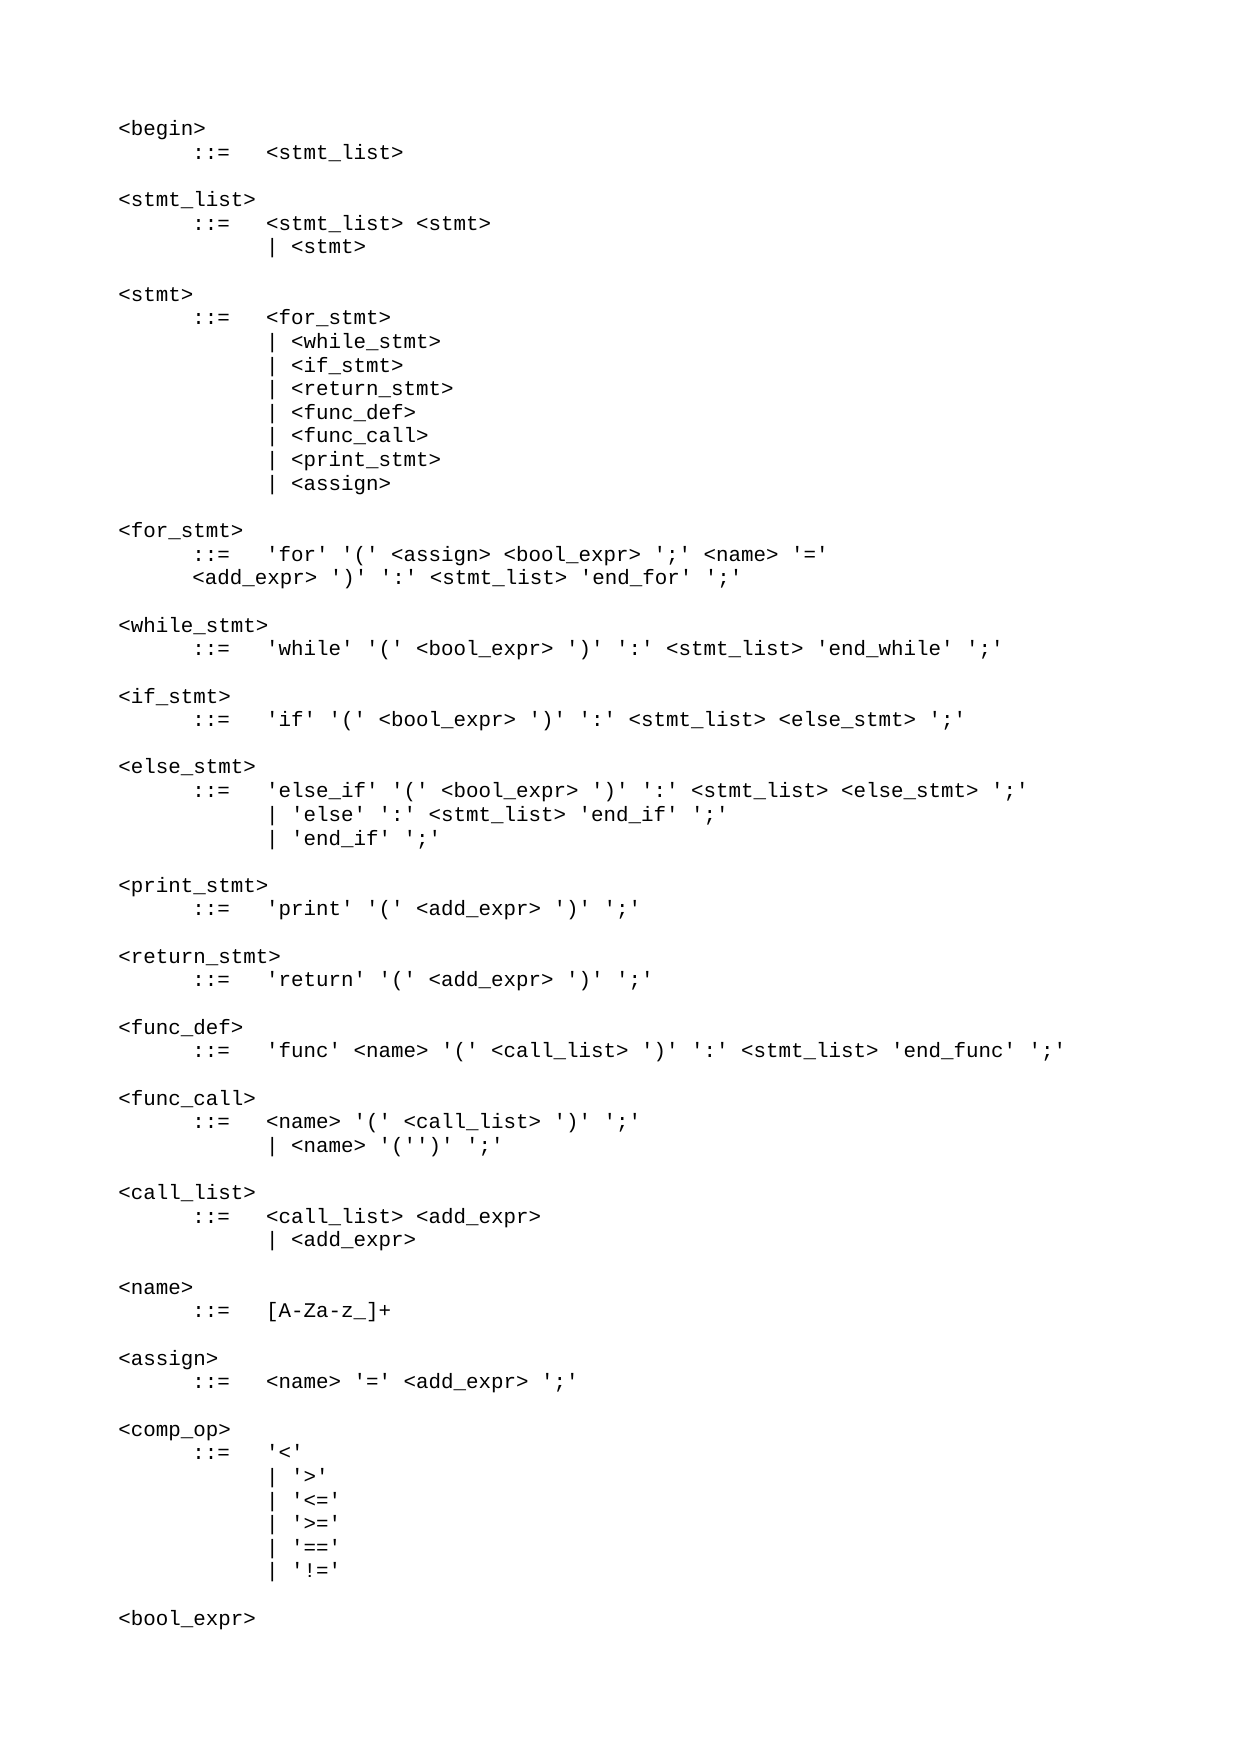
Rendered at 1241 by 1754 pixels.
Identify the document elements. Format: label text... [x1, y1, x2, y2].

text <return_stmt> [118, 946, 1122, 969]
text | <stmt> [118, 236, 1122, 260]
text | <func_def> [118, 402, 1122, 426]
text ::= <name> '=' <add_expr> ';' [118, 1371, 1122, 1395]
text <assign> [118, 1348, 1122, 1371]
text <stmt> [118, 284, 1122, 307]
text | <if_stmt> [118, 354, 1122, 378]
text <while_stmt> [118, 615, 1122, 638]
text <begin> [118, 118, 1122, 142]
text | <while_stmt> [118, 331, 1122, 354]
text ::= <stmt_list> [118, 142, 1122, 165]
text ::= <stmt_list> <stmt> [118, 213, 1122, 236]
text | 'else' ':' <stmt_list> 'end_if' ';' [118, 804, 1122, 827]
text <func_def> [118, 1017, 1122, 1040]
text <print_stmt> [118, 875, 1122, 898]
text | '>=' [118, 1513, 1122, 1537]
text | <add_expr> [118, 1229, 1122, 1253]
text <else_stmt> [118, 757, 1122, 780]
text <if_stmt> [118, 686, 1122, 709]
text | '==' [118, 1537, 1122, 1561]
text ::= 'while' '(' <bool_expr> ')' ':' <stmt_list> 'end_while' ';' [118, 638, 1122, 662]
text <for_stmt> [118, 520, 1122, 544]
text ::= <for_stmt> [118, 307, 1122, 331]
text <func_call> [118, 1088, 1122, 1111]
text ::= 'else_if' '(' <bool_expr> ')' ':' <stmt_list> <else_stmt> ';' [118, 780, 1122, 804]
text | '>' [118, 1466, 1122, 1489]
text ::= 'for' '(' <assign> <bool_expr> ';' <name> '=' <add_expr> ')' ':' <stmt_list> 'end_for' ';' [118, 544, 1122, 591]
text ::= 'return' '(' <add_expr> ')' ';' [118, 969, 1122, 993]
text ::= [A-Za-z_]+ [118, 1300, 1122, 1324]
text ::= '<' [118, 1442, 1122, 1466]
text ::= 'print' '(' <add_expr> ')' ';' [118, 898, 1122, 922]
text | '<=' [118, 1489, 1122, 1513]
text | <print_stmt> [118, 449, 1122, 473]
text <name> [118, 1277, 1122, 1300]
text <stmt_list> [118, 189, 1122, 213]
text | <name> '('')' ';' [118, 1135, 1122, 1158]
text <comp_op> [118, 1419, 1122, 1442]
text | <func_call> [118, 426, 1122, 449]
text ::= <call_list> <add_expr> [118, 1206, 1122, 1229]
text ::= <name> '(' <call_list> ')' ';' [118, 1111, 1122, 1135]
text | <assign> [118, 473, 1122, 496]
text <bool_expr> [118, 1608, 1122, 1631]
text ::= 'func' <name> '(' <call_list> ')' ':' <stmt_list> 'end_func' ';' [118, 1040, 1122, 1064]
text ::= 'if' '(' <bool_expr> ')' ':' <stmt_list> <else_stmt> ';' [118, 709, 1122, 733]
text | <return_stmt> [118, 378, 1122, 402]
text <call_list> [118, 1182, 1122, 1206]
text | '!=' [118, 1561, 1122, 1584]
text | 'end_if' ';' [118, 827, 1122, 851]
